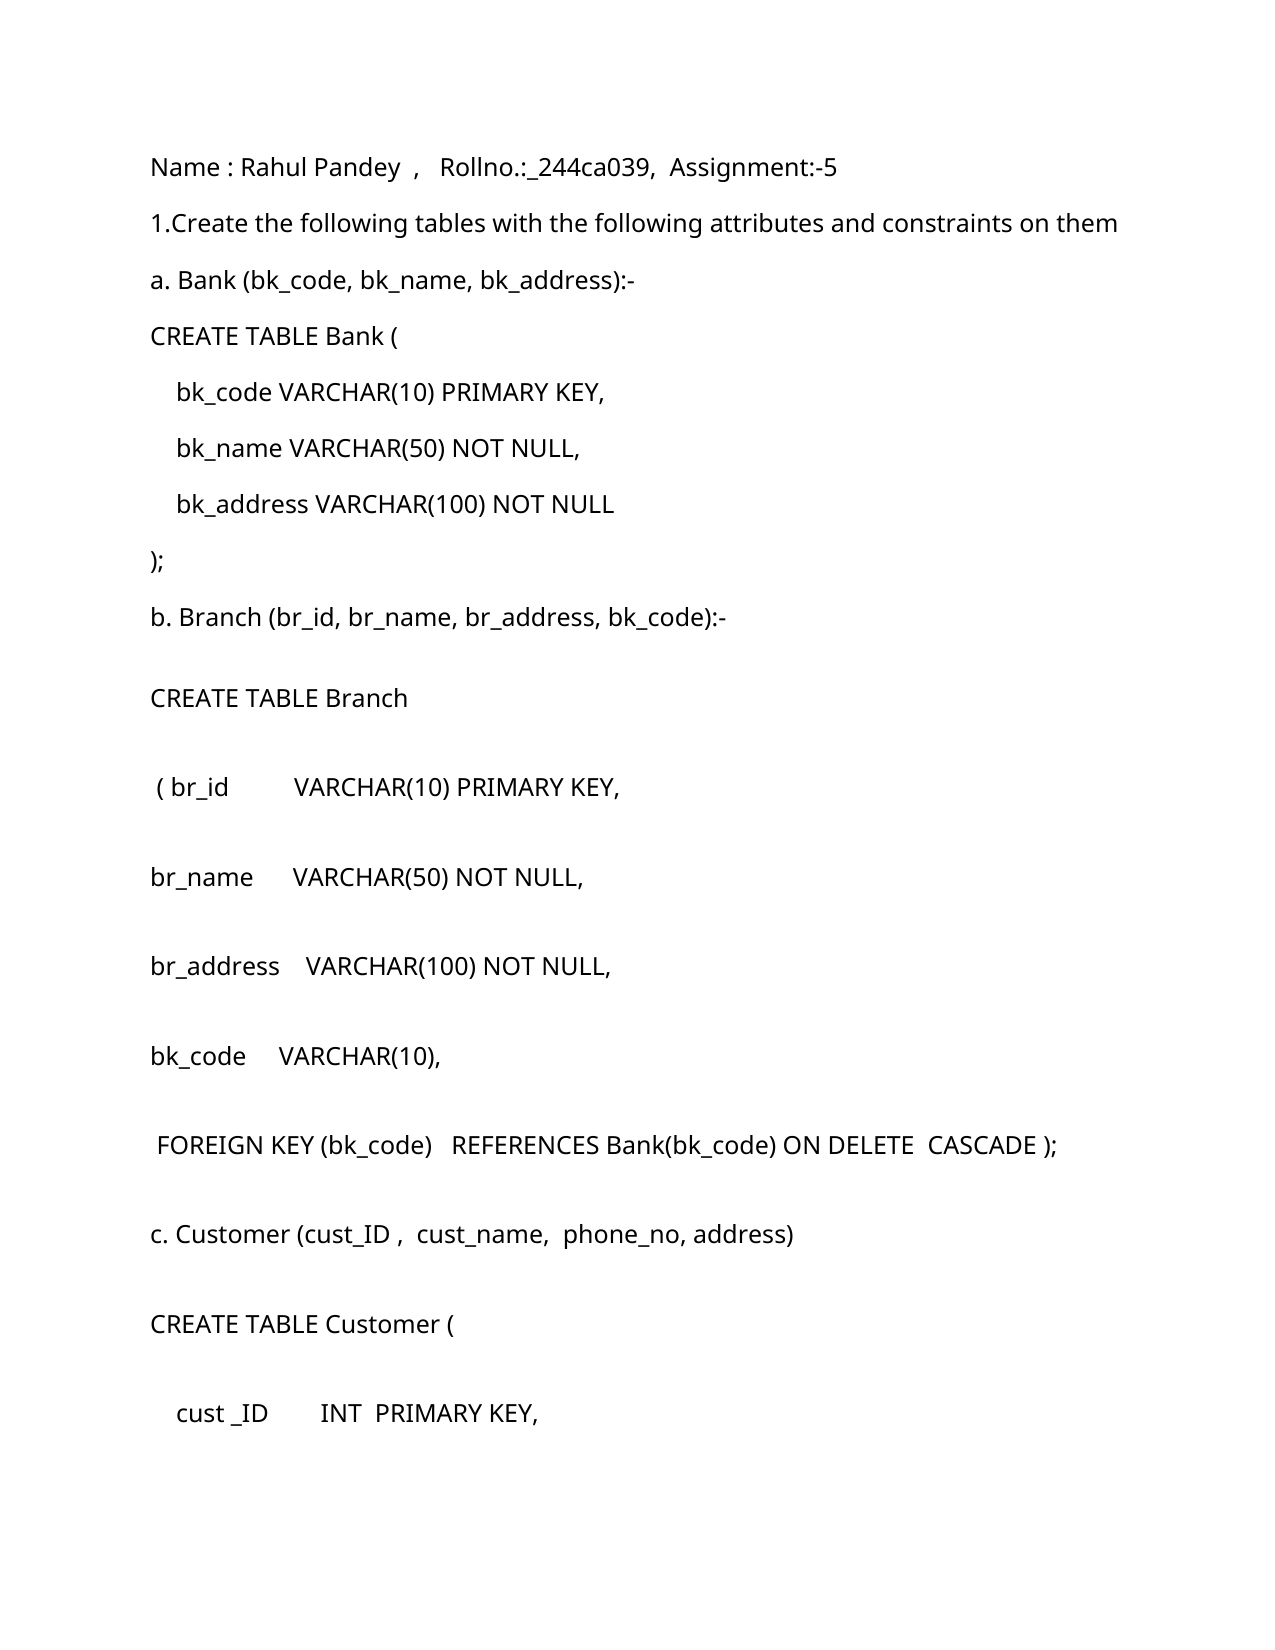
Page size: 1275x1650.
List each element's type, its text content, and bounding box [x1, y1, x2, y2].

text CREATE TABLE Customer ( [150, 1307, 1125, 1341]
text ); [150, 543, 1125, 577]
text br_address VARCHAR(100) NOT NULL, [150, 949, 1125, 983]
text bk_code VARCHAR(10), [150, 1038, 1125, 1072]
text FOREIGN KEY (bk_code) REFERENCES Bank(bk_code) ON DELETE CASCADE ); [150, 1128, 1125, 1162]
text bk_code VARCHAR(10) PRIMARY KEY, [150, 374, 1125, 409]
text c. Customer (cust_ID , cust_name, phone_no, address) [150, 1217, 1125, 1251]
text ( br_id VARCHAR(10) PRIMARY KEY, [150, 770, 1125, 804]
text bk_name VARCHAR(50) NOT NULL, [150, 431, 1125, 465]
text br_name VARCHAR(50) NOT NULL, [150, 859, 1125, 893]
text bk_address VARCHAR(100) NOT NULL [150, 487, 1125, 521]
text a. Bank (bk_code, bk_name, bk_address):- [150, 262, 1125, 296]
text CREATE TABLE Bank ( [150, 318, 1125, 352]
text b. Branch (br_id, br_name, br_address, bk_code):- [150, 599, 1125, 633]
text CREATE TABLE Branch [150, 680, 1125, 714]
text 1.Create the following tables with the following attributes and constraints on them [150, 206, 1125, 240]
text cust _ID INT PRIMARY KEY, [150, 1396, 1125, 1430]
text Name : Rahul Pandey , Rollno.:_244ca039, Assignment:-5 [150, 150, 1125, 184]
